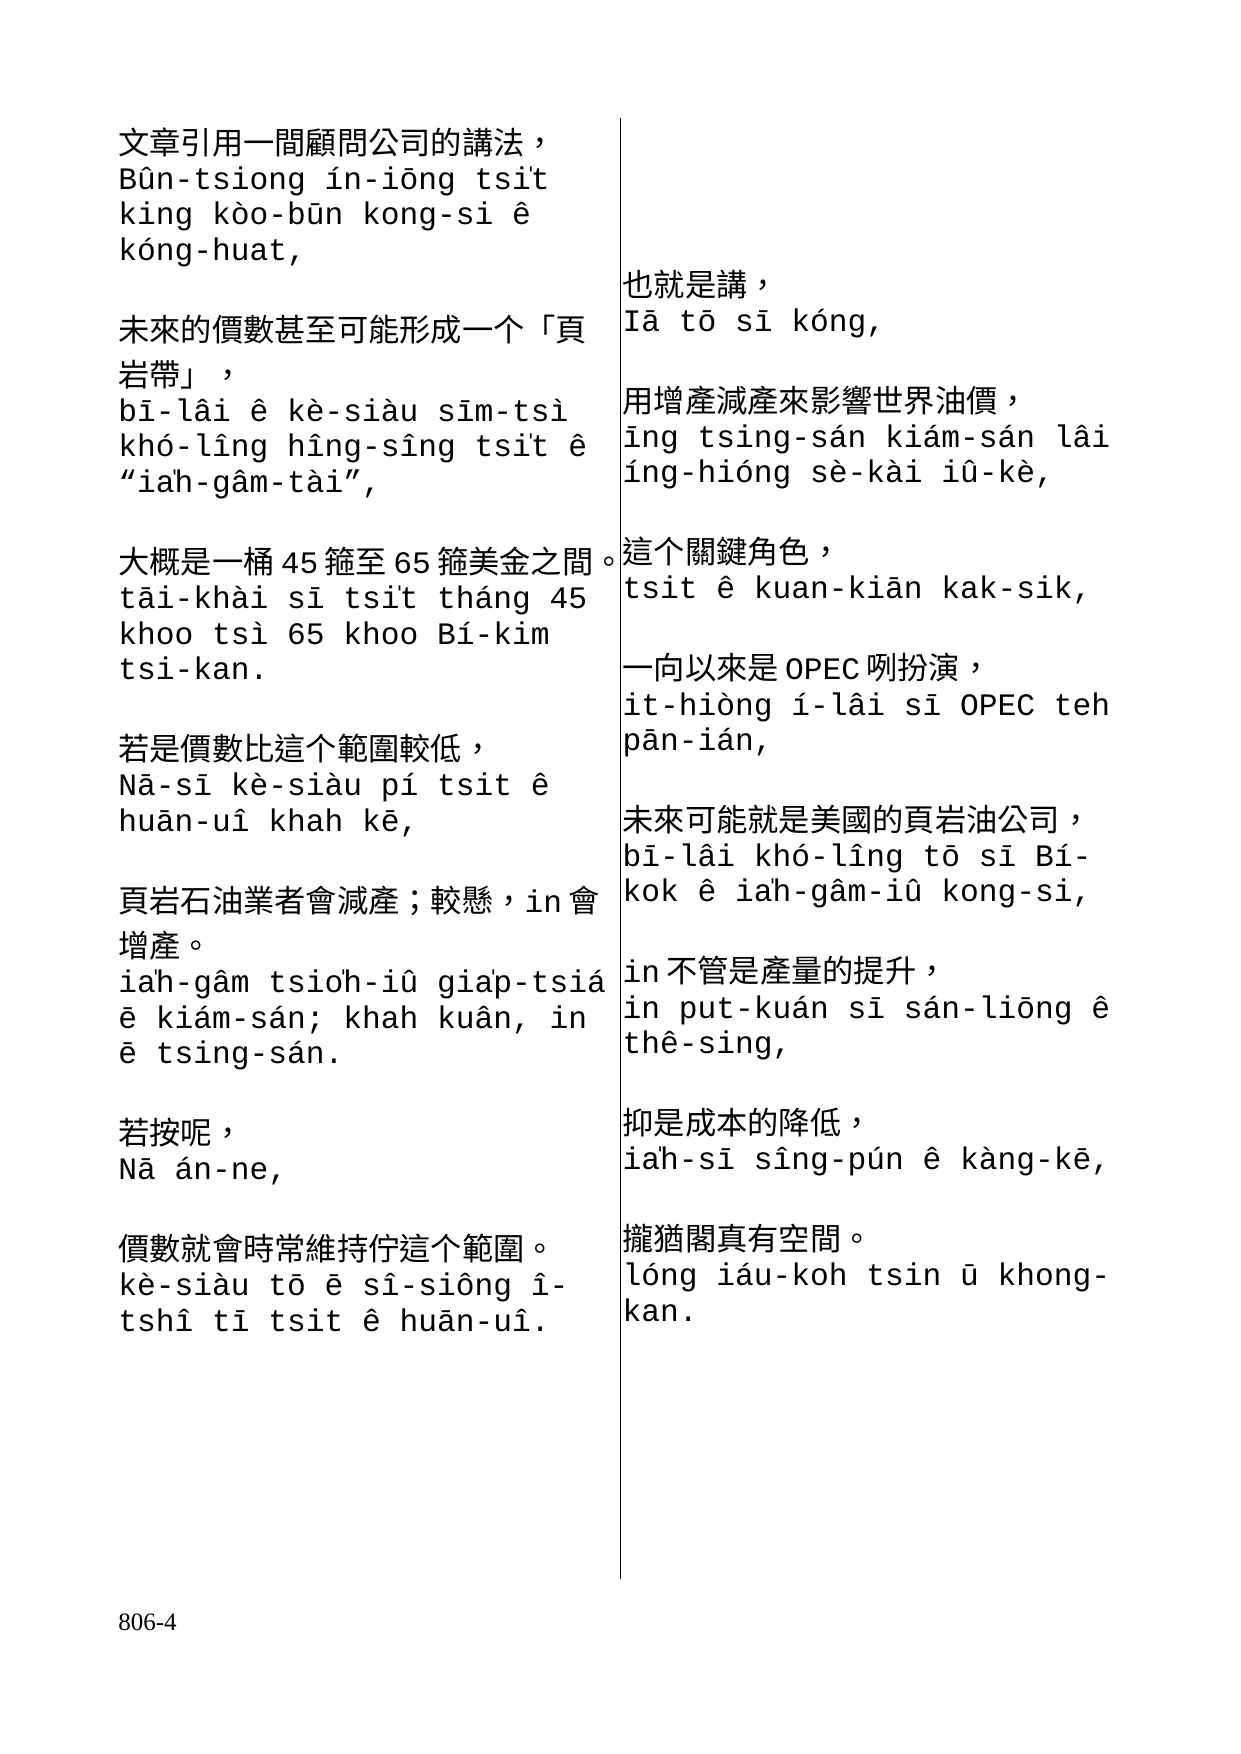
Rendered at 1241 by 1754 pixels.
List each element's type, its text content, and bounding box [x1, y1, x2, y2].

text ia̍h-sī sîng-pún ê kàng-kē, [622, 1144, 1122, 1179]
text Nā-sī kè-siàu pí tsit ê huān-uî khah kē, [118, 769, 618, 840]
text 若按呢， [118, 1108, 618, 1153]
text 一向以來是OPEC咧扮演， [622, 643, 1122, 689]
text Iā tō sī kóng, [622, 305, 1122, 340]
text 大概是一桶45箍至65箍美金之間。 [118, 537, 618, 583]
text ia̍h-gâm tsio̍h-iû gia̍p-tsiá ē kiám-sán; khah kuân, in ē tsing-sán. [118, 967, 618, 1073]
text bī-lâi khó-lîng tō sī Bí-kok ê ia̍h-gâm-iû kong-si, [622, 840, 1122, 911]
text 這个關鍵角色， [622, 527, 1122, 572]
text 文章引用一間顧問公司的講法， [118, 118, 618, 163]
text 價數就會時常維持佇這个範圍。 [118, 1224, 618, 1269]
text kè-siàu tō ē sî-siông î-tshî tī tsit ê huān-uî. [118, 1269, 618, 1340]
text Bûn-tsiong ín-iōng tsi̍t king kòo-būn kong-si ê kóng-huat, [118, 163, 618, 269]
text tāi-khài sī tsi̍t tháng 45 khoo tsì 65 khoo Bí-kim tsi-kan. [118, 583, 618, 689]
text 抑是成本的降低， [622, 1098, 1122, 1144]
text Nā án-ne, [118, 1153, 618, 1189]
text tsit ê kuan-kiān kak-sik, [622, 572, 1122, 608]
text in不管是產量的提升， [622, 947, 1122, 992]
text 也就是講， [622, 260, 1122, 305]
text bī-lâi ê kè-siàu sīm-tsì khó-lîng hîng-sîng tsi̍t ê “ia̍h-gâm-tài”, [118, 395, 618, 502]
text 若是價數比這个範圍較低， [118, 724, 618, 769]
text 頁岩石油業者會減產；較懸，in會增產。 [118, 876, 618, 967]
text it-hiòng í-lâi sī OPEC teh pān-ián, [622, 689, 1122, 760]
text 攏猶閣真有空間。 [622, 1214, 1122, 1260]
text 未來可能就是美國的頁岩油公司， [622, 795, 1122, 840]
text lóng iáu-koh tsin ū khong-kan. [622, 1260, 1122, 1331]
text īng tsing-sán kiám-sán lâi íng-hióng sè-kài iû-kè, [622, 421, 1122, 492]
text 用增產減產來影響世界油價， [622, 376, 1122, 421]
text 未來的價數甚至可能形成一个「頁岩帶」， [118, 305, 618, 395]
text in put-kuán sī sán-liōng ê thê-sing, [622, 992, 1122, 1063]
